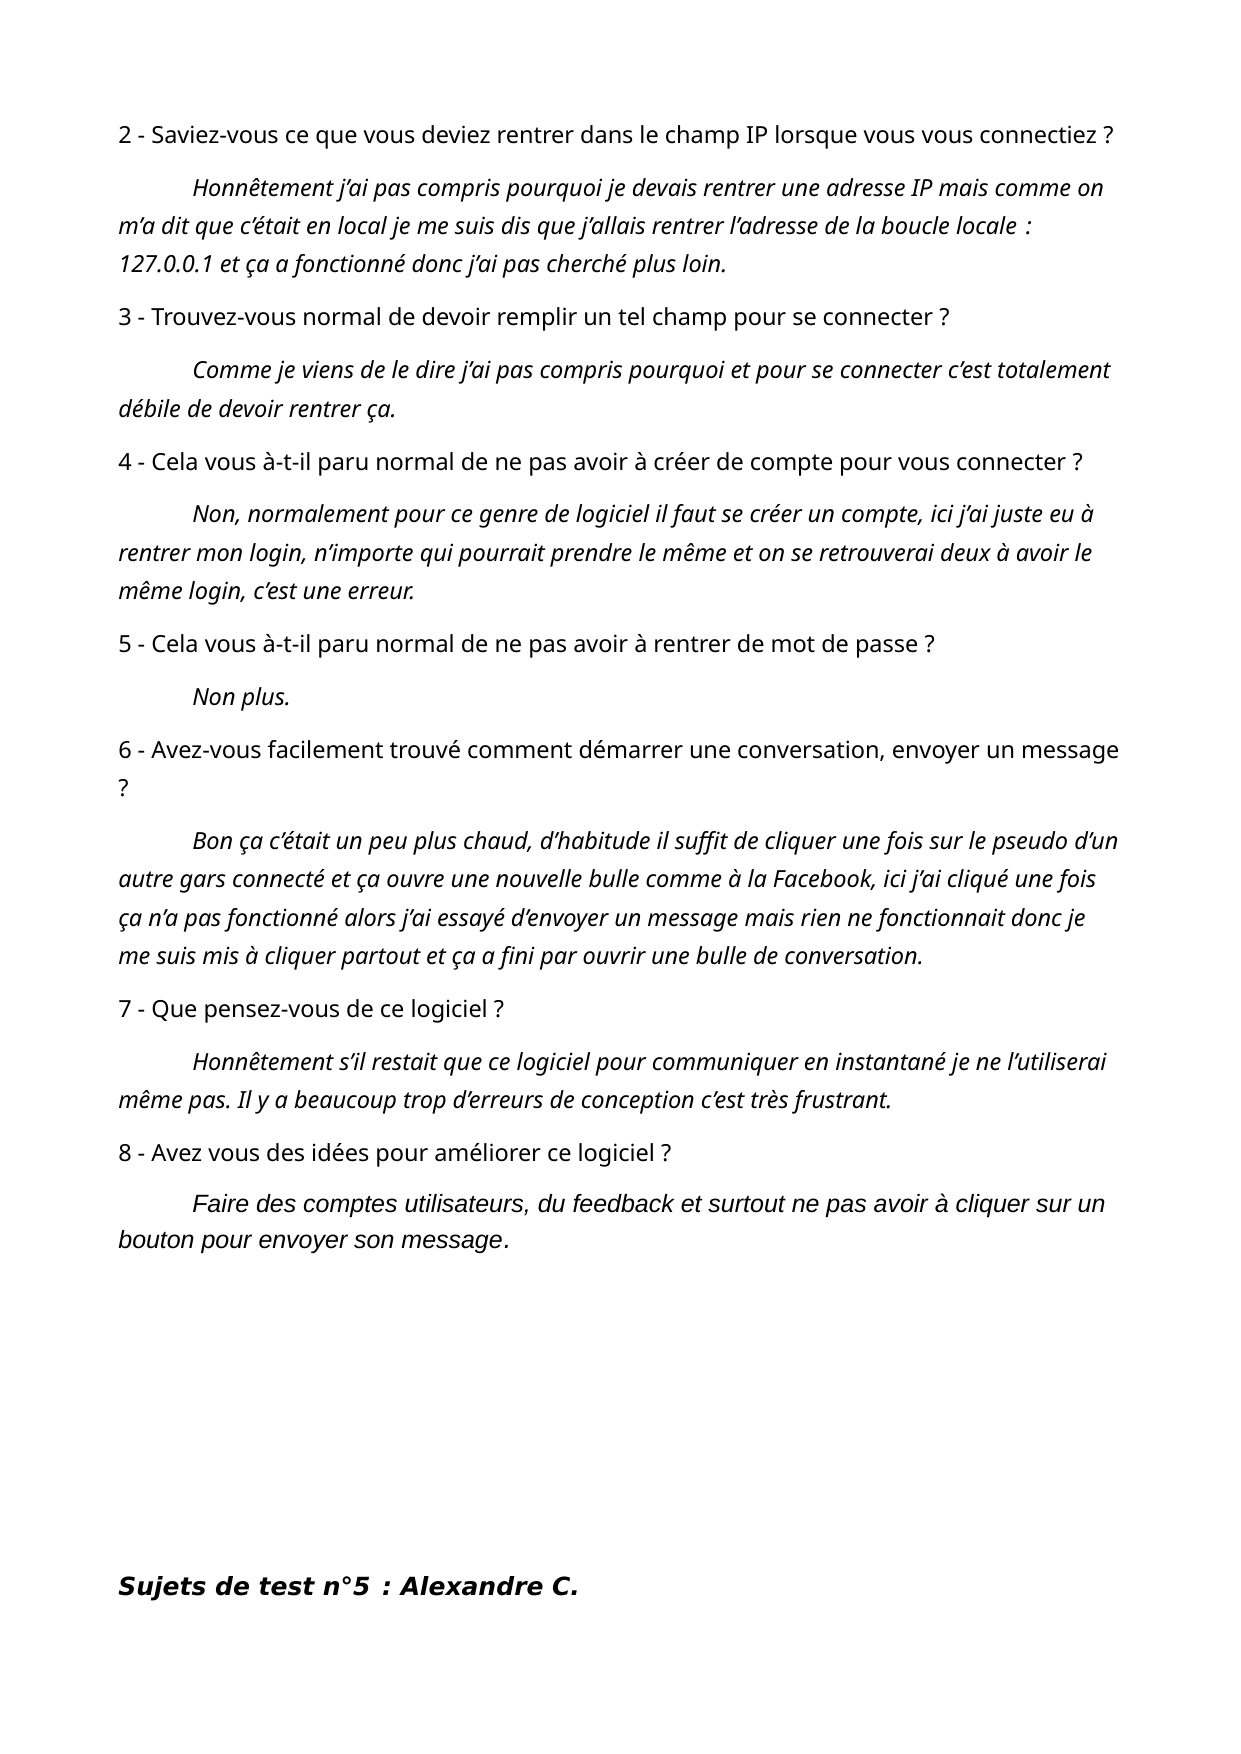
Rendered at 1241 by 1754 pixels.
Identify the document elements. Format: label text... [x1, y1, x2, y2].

text 2 - Saviez-vous ce que vous deviez rentrer dans le champ IP lorsque vous vous connectiez ? [118, 118, 1122, 150]
text Bon ça c’était un peu plus chaud, d’habitude il suffit de cliquer une fois sur le pseudo d’un autre gars connecté et ça ouvre une nouvelle bulle comme à la Facebook, ici j’ai cliqué une fois ça n’a pas fonctionné alors j’ai essayé d’envoyer un message mais rien ne fonctionnait donc je me suis mis à cliquer partout et ça a fini par ouvrir une bulle de conversation. [118, 824, 1122, 971]
text Non plus. [118, 680, 1122, 712]
text Faire des comptes utilisateurs, du feedback et surtout ne pas avoir à cliquer sur un bouton pour envoyer son message. [118, 1189, 1122, 1254]
text 3 - Trouvez-vous normal de devoir remplir un tel champ pour se connecter ? [118, 301, 1122, 333]
text 4 - Cela vous à-t-il paru normal de ne pas avoir à créer de compte pour vous connecter ? [118, 445, 1122, 477]
text 7 - Que pensez-vous de ce logiciel ? [118, 992, 1122, 1024]
text Honnêtement j’ai pas compris pourquoi je devais rentrer une adresse IP mais comme on m’a dit que c’était en local je me suis dis que j’allais rentrer l’adresse de la boucle locale : 127.0.0.1 et ça a fonctionné donc j’ai pas cherché plus loin. [118, 171, 1122, 280]
text Honnêtement s’il restait que ce logiciel pour communiquer en instantané je ne l’utiliserai même pas. Il y a beaucoup trop d’erreurs de conception c’est très frustrant. [118, 1045, 1122, 1116]
text 5 - Cela vous à-t-il paru normal de ne pas avoir à rentrer de mot de passe ? [118, 627, 1122, 659]
text 8 - Avez vous des idées pour améliorer ce logiciel ? [118, 1136, 1122, 1168]
text 6 - Avez-vous facilement trouvé comment démarrer une conversation, envoyer un message ? [118, 733, 1122, 803]
text Sujets de test n°5 : Alexandre C. [118, 1572, 1122, 1601]
text Comme je viens de le dire j’ai pas compris pourquoi et pour se connecter c’est totalement débile de devoir rentrer ça. [118, 353, 1122, 424]
text Non, normalement pour ce genre de logiciel il faut se créer un compte, ici j’ai juste eu à rentrer mon login, n’importe qui pourrait prendre le même et on se retrouverai deux à avoir le même login, c’est une erreur. [118, 498, 1122, 606]
